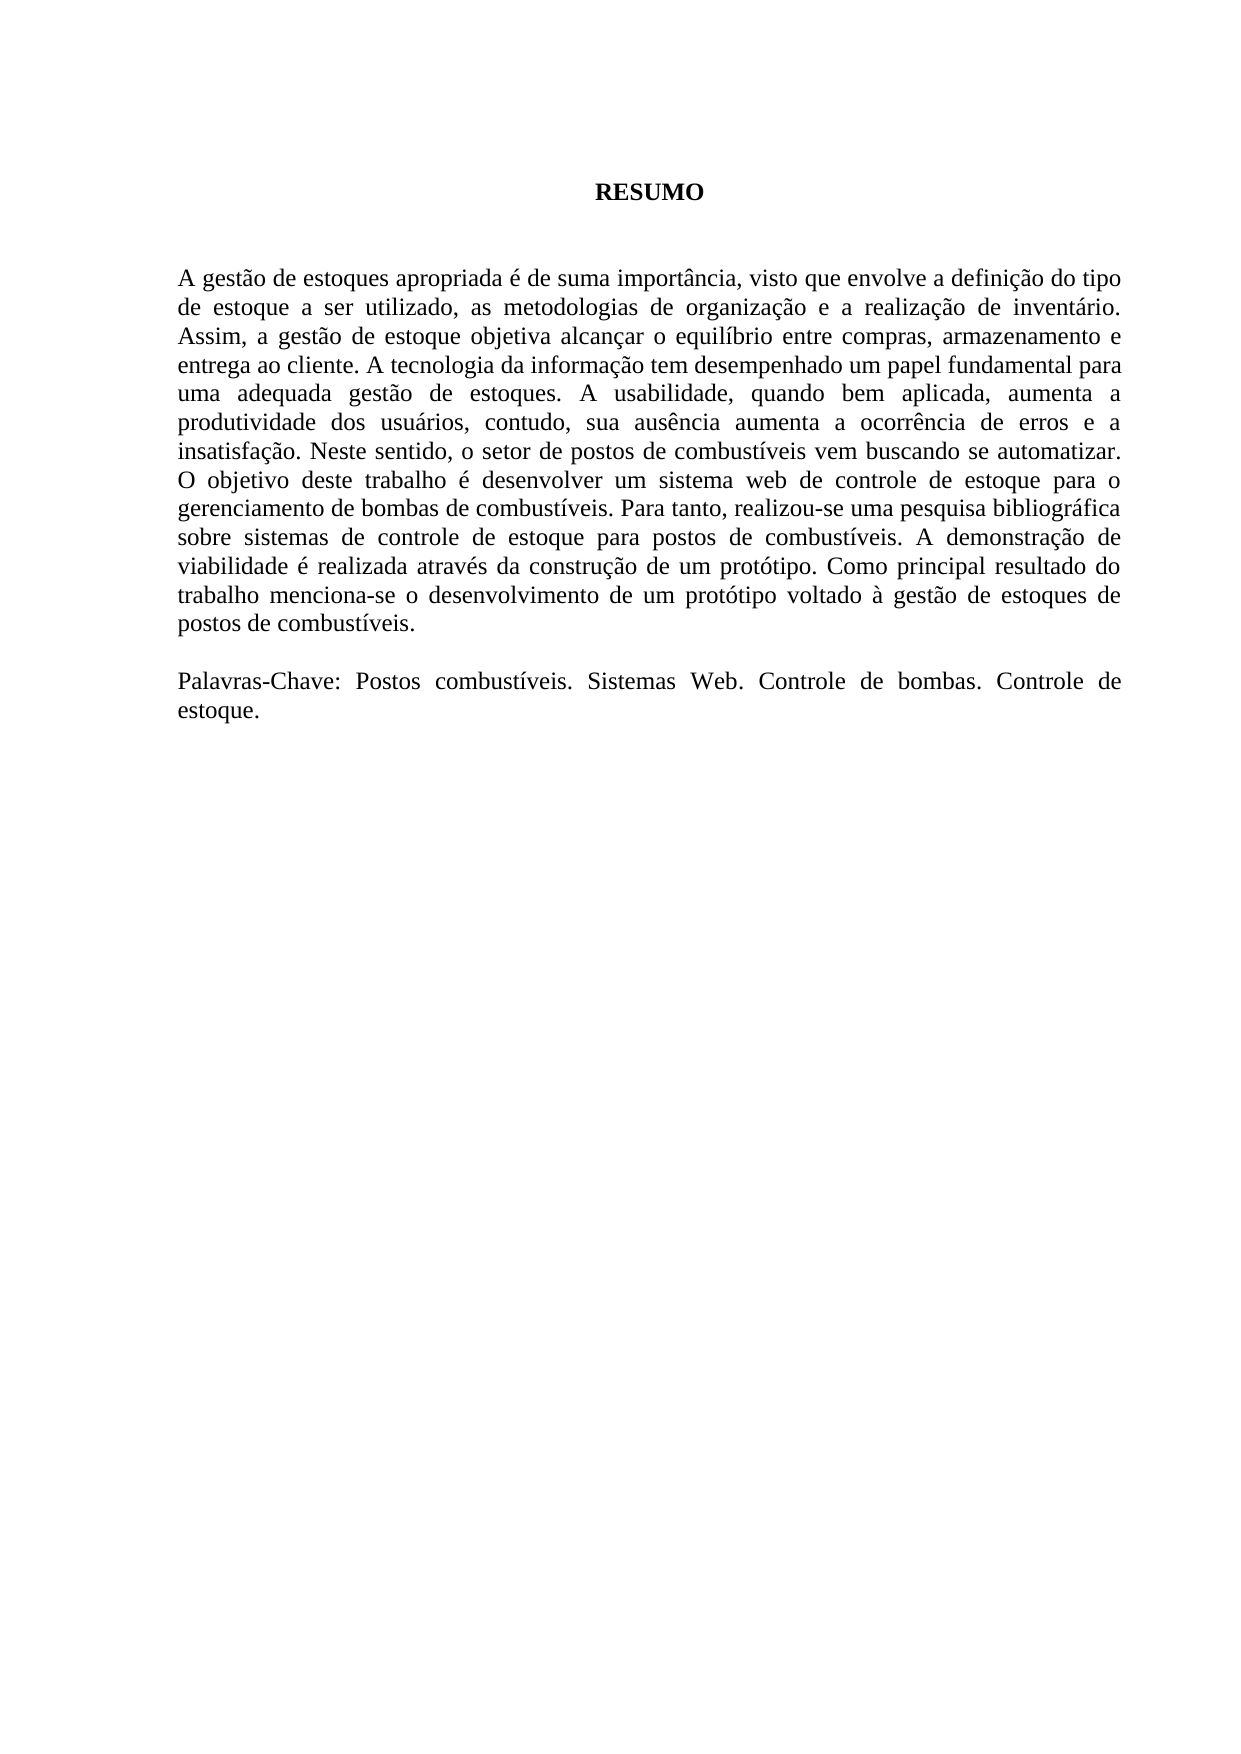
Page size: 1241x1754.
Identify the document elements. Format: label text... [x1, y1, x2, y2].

text Palavras-Chave: Postos combustíveis. Sistemas Web. Controle de bombas. Controle de estoque. [177, 666, 1122, 723]
text A gestão de estoques apropriada é de suma importância, visto que envolve a definição do tipo de estoque a ser utilizado, as metodologias de organização e a realização de inventário. Assim, a gestão de estoque objetiva alcançar o equilíbrio entre compras, armazenamento e entrega ao cliente. A tecnologia da informação tem desempenhado um papel fundamental para uma adequada gestão de estoques. A usabilidade, quando bem aplicada, aumenta a produtividade dos usuários, contudo, sua ausência aumenta a ocorrência de erros e a insatisfação. Neste sentido, o setor de postos de combustíveis vem buscando se automatizar. O objetivo deste trabalho é desenvolver um sistema web de controle de estoque para o gerenciamento de bombas de combustíveis. Para tanto, realizou-se uma pesquisa bibliográfica sobre sistemas de controle de estoque para postos de combustíveis. A demonstração de viabilidade é realizada através da construção de um protótipo. Como principal resultado do trabalho menciona-se o desenvolvimento de um protótipo voltado à gestão de estoques de postos de combustíveis. [177, 263, 1122, 637]
text RESUMO [177, 177, 1122, 206]
